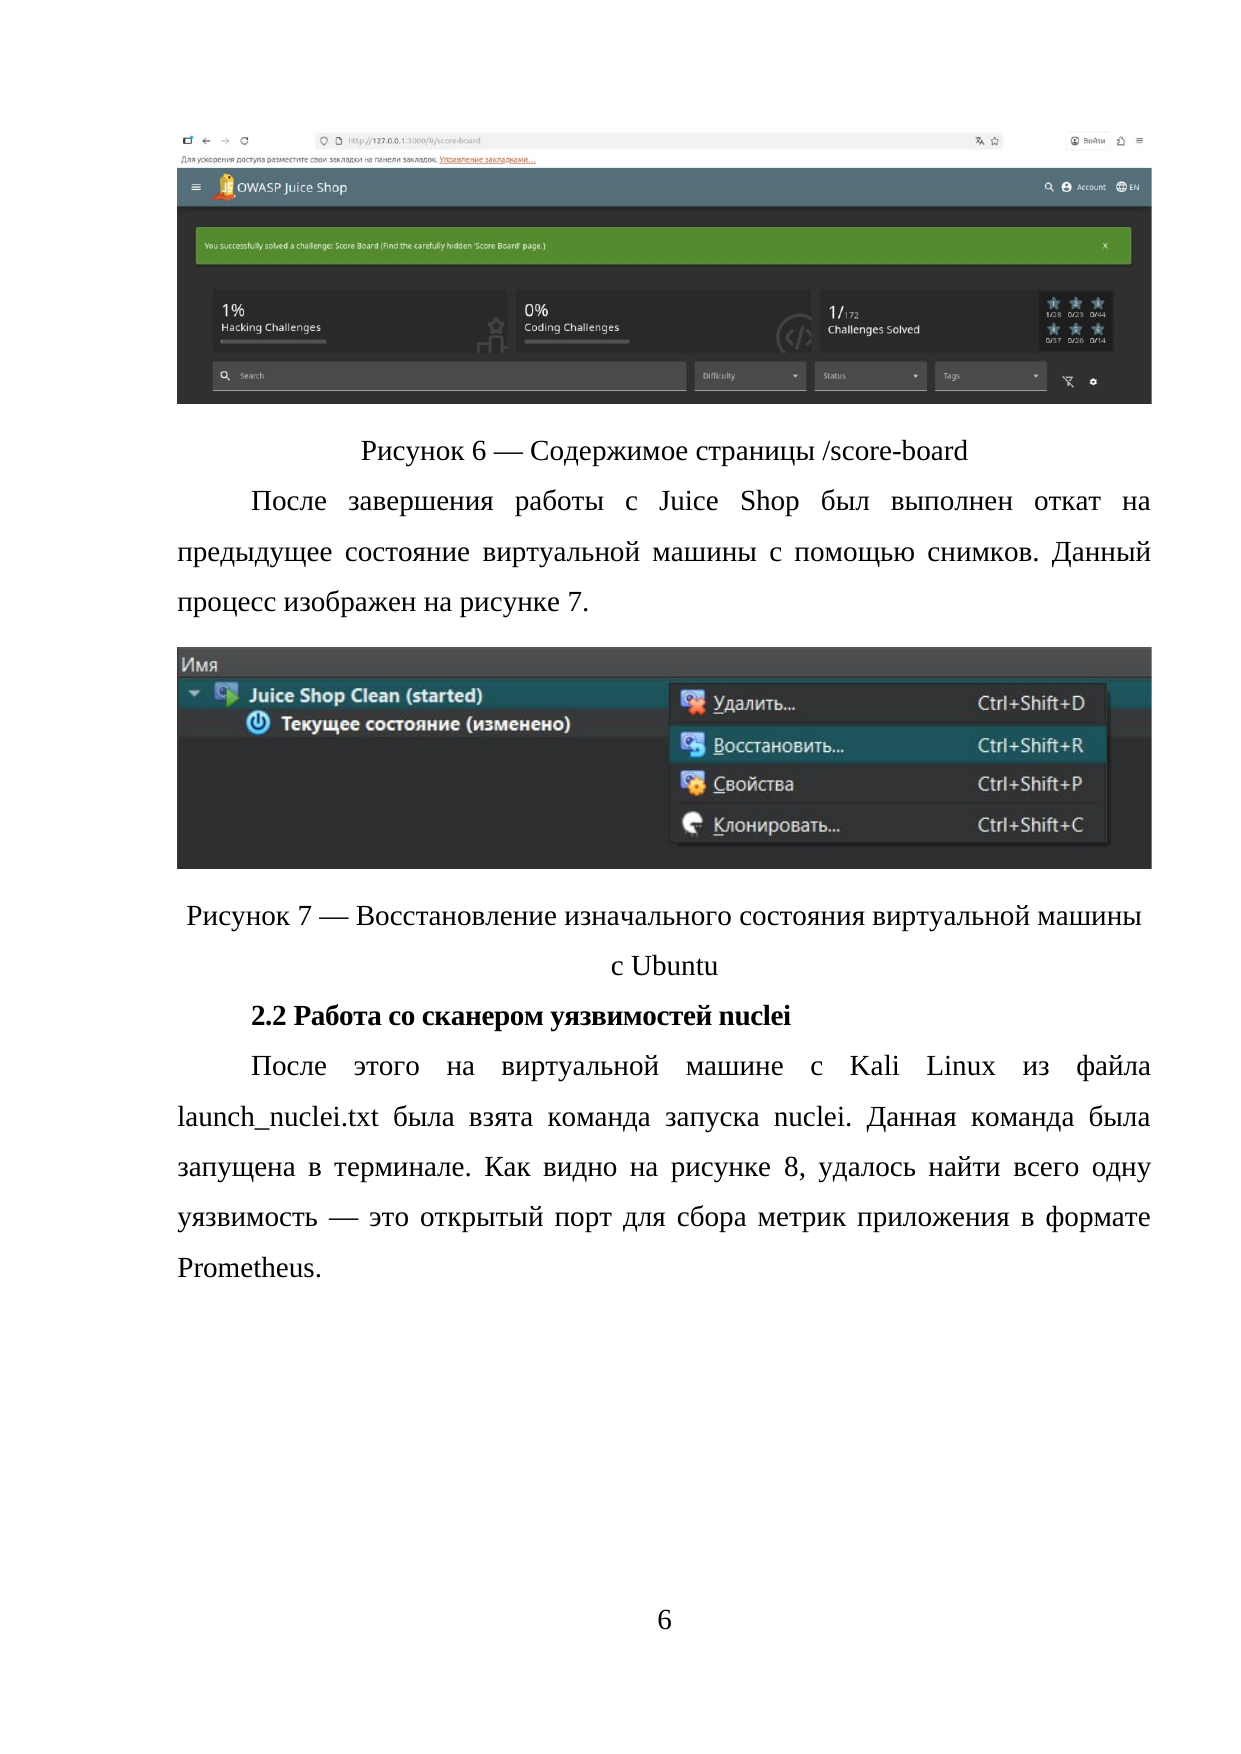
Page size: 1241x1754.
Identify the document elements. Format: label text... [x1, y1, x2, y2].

picture [177, 647, 1152, 869]
text Рисунок 7 — Восстановление изначального состояния виртуальной машины с Ubuntu [177, 869, 1152, 981]
text Рисунок 6 — Содержимое страницы /score-board [177, 404, 1152, 467]
text После этого на виртуальной машине с Kali Linux из файла launch_nuclei.txt была взята команда запуска nuclei. Данная команда была запущена в терминале. Как видно на рисунке 8, удалось найти всего одну уязвимость — это открытый порт для сбора метрик приложения в формате Prometheus. [177, 1048, 1152, 1283]
picture [177, 130, 1152, 404]
subtitle Работа со сканером уязвимостей nuclei [177, 998, 1152, 1032]
text После завершения работы с Juice Shop был выполнен откат на предыдущее состояние виртуальной машины с помощью снимков. Данный процесс изображен на рисунке 7. [177, 483, 1152, 618]
